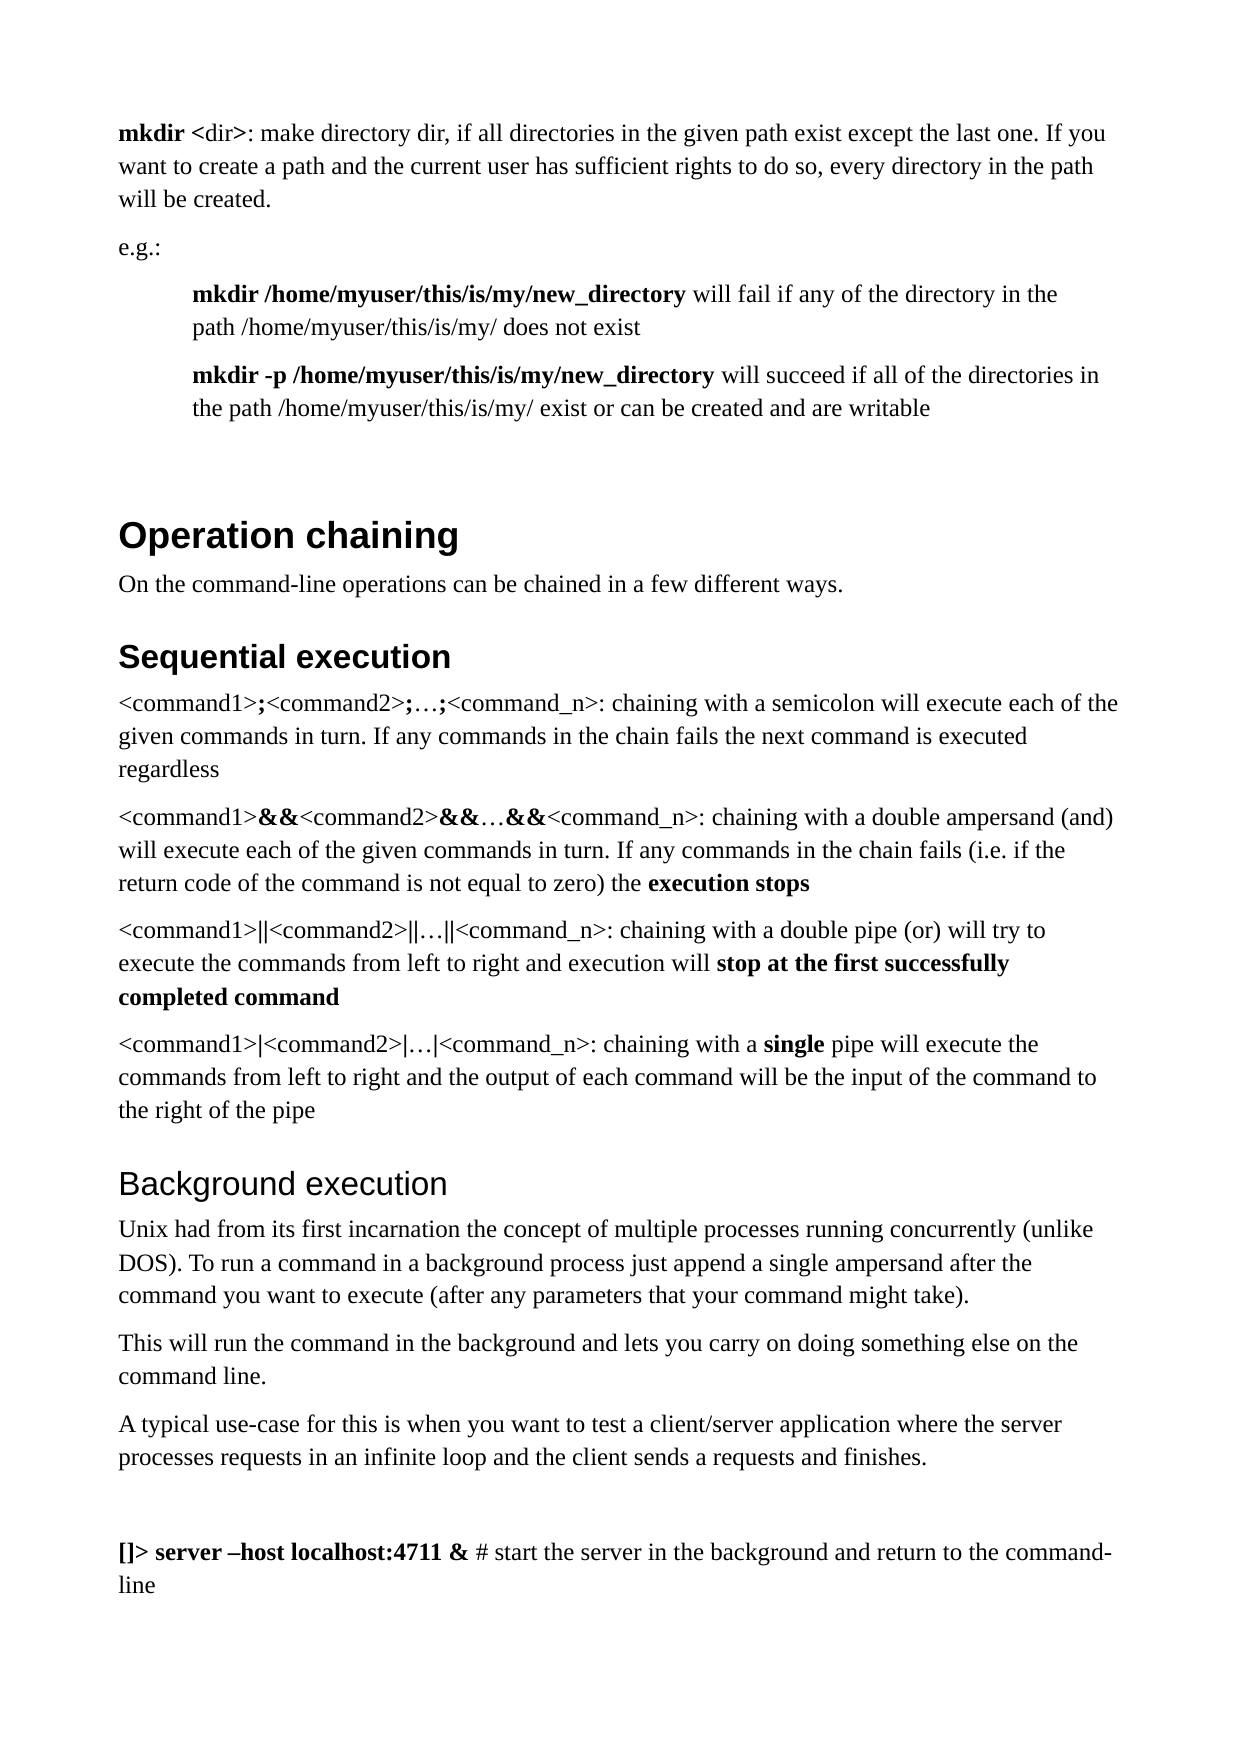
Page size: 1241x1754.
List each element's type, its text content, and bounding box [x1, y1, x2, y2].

subtitle Background execution [118, 1164, 1122, 1202]
text This will run the command in the background and lets you carry on doing something else on the command line. [118, 1328, 1122, 1390]
text mkdir /home/myuser/this/is/my/new_directory will fail if any of the directory in the path /home/myuser/this/is/my/ does not exist [118, 279, 1122, 341]
text A typical use-case for this is when you want to test a client/server application where the server processes requests in an infinite loop and the client sends a requests and finishes. [118, 1409, 1122, 1471]
text mkdir <dir>: make directory dir, if all directories in the given path exist except the last one. If you want to create a path and the current user has sufficient rights to do so, every directory in the path will be created. [118, 118, 1122, 213]
text <command1>;<command2>;…;<command_n>: chaining with a semicolon will execute each of the given commands in turn. If any commands in the chain fails the next command is executed regardless [118, 688, 1122, 783]
subtitle Operation chaining [118, 513, 1122, 556]
text mkdir -p /home/myuser/this/is/my/new_directory will succeed if all of the directories in the path /home/myuser/this/is/my/ exist or can be created and are writable [118, 360, 1122, 422]
text []> server –host localhost:4711 & # start the server in the background and return to the command-line [118, 1537, 1122, 1599]
text <command1>&&<command2>&&…&&<command_n>: chaining with a double ampersand (and) will execute each of the given commands in turn. If any commands in the chain fails (i.e. if the return code of the command is not equal to zero) the execution stops [118, 802, 1122, 897]
text On the command-line operations can be chained in a few different ways. [118, 569, 1122, 598]
text e.g.: [118, 232, 1122, 261]
subtitle Sequential execution [118, 637, 1122, 676]
text <command1>||<command2>||…||<command_n>: chaining with a double pipe (or) will try to execute the commands from left to right and execution will stop at the first successfully completed command [118, 916, 1122, 1010]
text <command1>|<command2>|…|<command_n>: chaining with a single pipe will execute the commands from left to right and the output of each command will be the input of the command to the right of the pipe [118, 1029, 1122, 1124]
text Unix had from its first incarnation the concept of multiple processes running concurrently (unlike DOS). To run a command in a background process just append a single ampersand after the command you want to execute (after any parameters that your command might take). [118, 1214, 1122, 1309]
